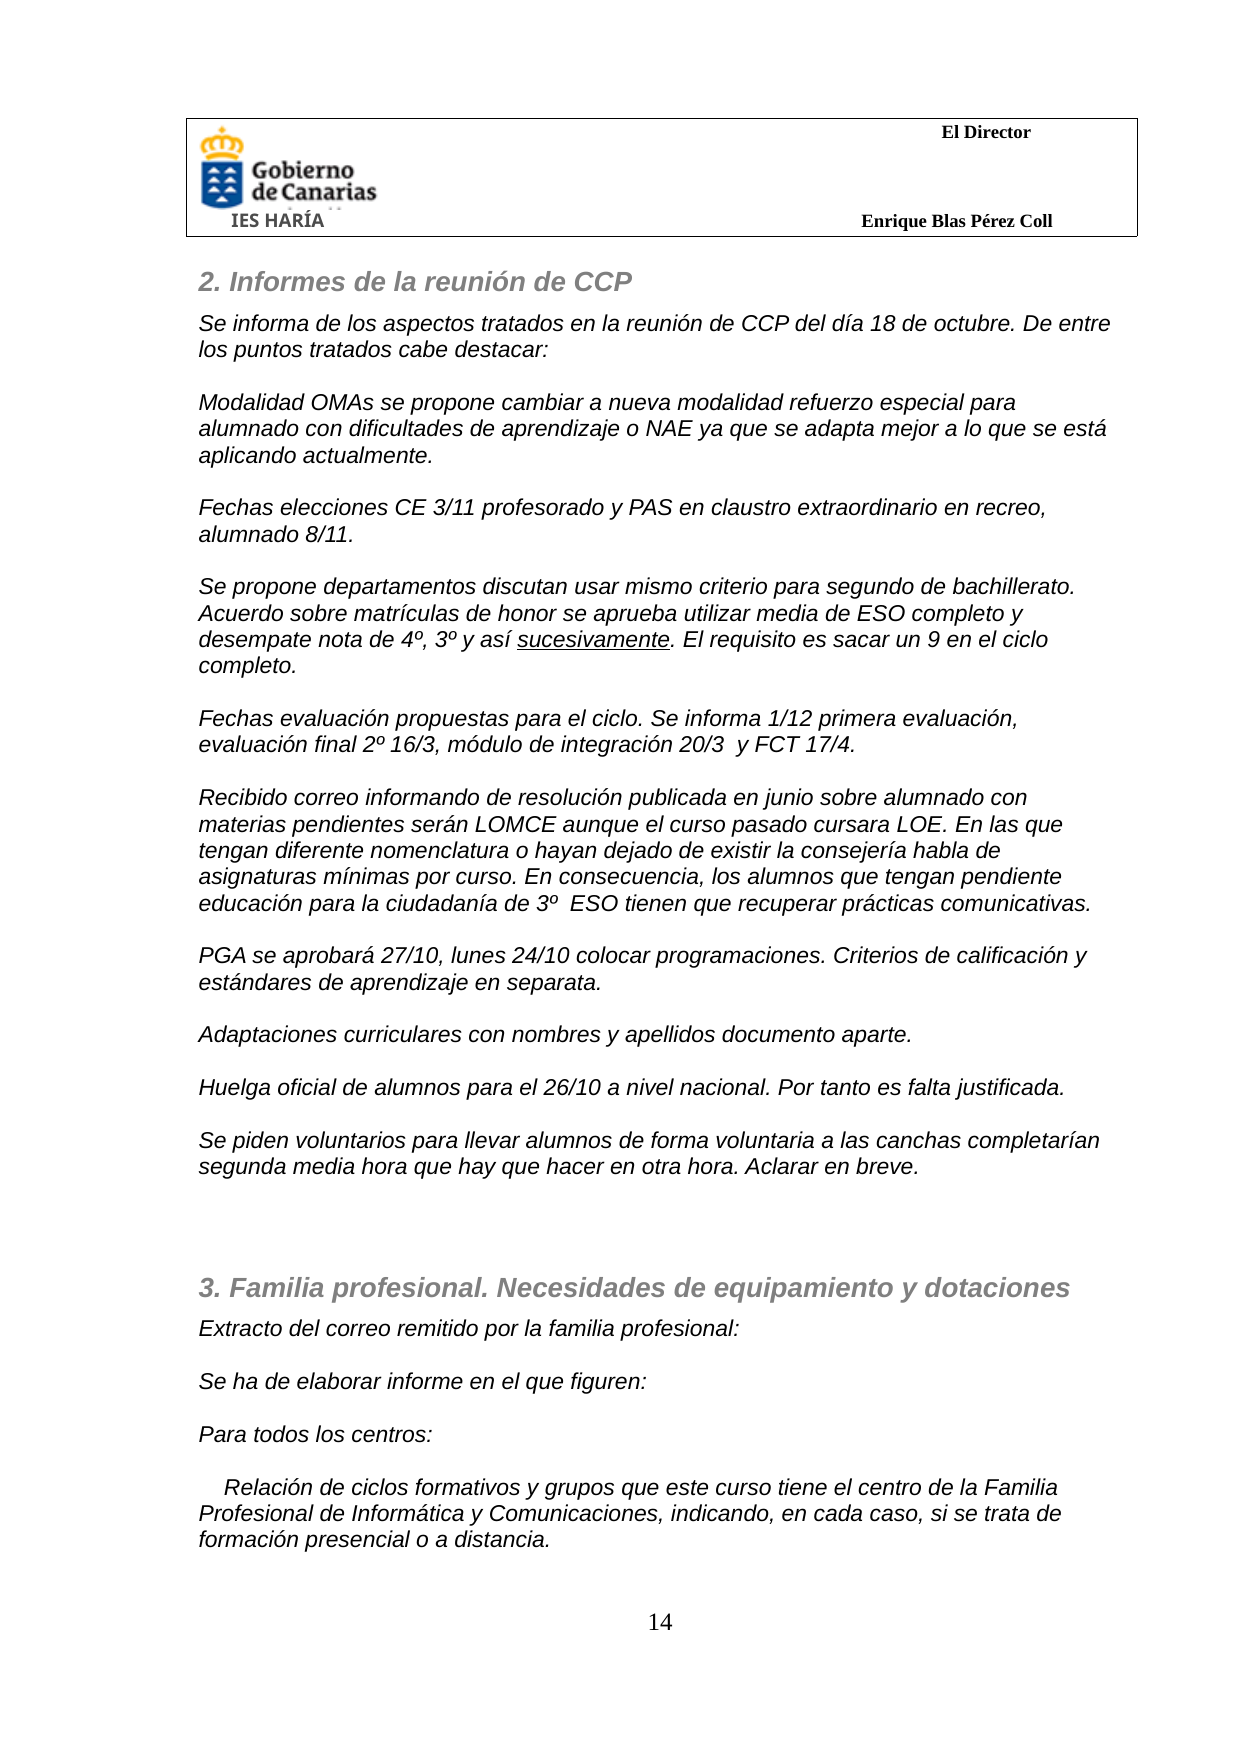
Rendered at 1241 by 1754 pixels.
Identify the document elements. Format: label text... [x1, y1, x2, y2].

text Se propone departamentos discutan usar mismo criterio para segundo de bachillerato. Acuerdo sobre matrículas de honor se aprueba utilizar media de ESO completo y desempate nota de 4º, 3º y así sucesivamente. El requisito es sacar un 9 en el ciclo completo. [198, 573, 1121, 679]
text Adaptaciones curriculares con nombres y apellidos documento aparte. [198, 1021, 1121, 1048]
picture [195, 123, 381, 210]
text Fechas elecciones CE 3/11 profesorado y PAS en claustro extraordinario en recreo, alumnado 8/11. [198, 494, 1121, 547]
text Se ha de elaborar informe en el que figuren: [198, 1368, 1121, 1394]
text PGA se aprobará 27/10, lunes 24/10 colocar programaciones. Criterios de calificación y estándares de aprendizaje en separata. [198, 942, 1121, 995]
text Se piden voluntarios para llevar alumnos de forma voluntaria a las canchas completarían segunda media hora que hay que hacer en otra hora. Aclarar en breve. [198, 1127, 1121, 1179]
subtitle 2. Informes de la reunión de CCP [198, 265, 1121, 297]
text Fechas evaluación propuestas para el ciclo. Se informa 1/12 primera evaluación, evaluación final 2º 16/3, módulo de integración 20/3 y FCT 17/4. [198, 705, 1121, 758]
text Huelga oficial de alumnos para el 26/10 a nivel nacional. Por tanto es falta justificada. [198, 1074, 1121, 1100]
text Se informa de los aspectos tratados en la reunión de CCP del día 18 de octubre. De entre los puntos tratados cabe destacar: [198, 310, 1121, 362]
text Recibido correo informando de resolución publicada en junio sobre alumnado con materias pendientes serán LOMCE aunque el curso pasado cursara LOE. En las que tengan diferente nomenclatura o hayan dejado de existir la consejería habla de asignaturas mínimas por curso. En consecuencia, los alumnos que tengan pendiente educación para la ciudadanía de 3º ESO tienen que recuperar prácticas comunicativas. [198, 784, 1121, 916]
text Extracto del correo remitido por la familia profesional: [198, 1315, 1121, 1342]
subtitle 3. Familia profesional. Necesidades de equipamiento y dotaciones [198, 1271, 1121, 1303]
text Para todos los centros: [198, 1421, 1121, 1447]
text Relación de ciclos formativos y grupos que este curso tiene el centro de la Familia Profesional de Informática y Comunicaciones, indicando, en cada caso, si se trata de formación presencial o a distancia. [198, 1473, 1121, 1553]
text Modalidad OMAs se propone cambiar a nueva modalidad refuerzo especial para alumnado con dificultades de aprendizaje o NAE ya que se adapta mejor a lo que se está aplicando actualmente. [198, 389, 1121, 468]
